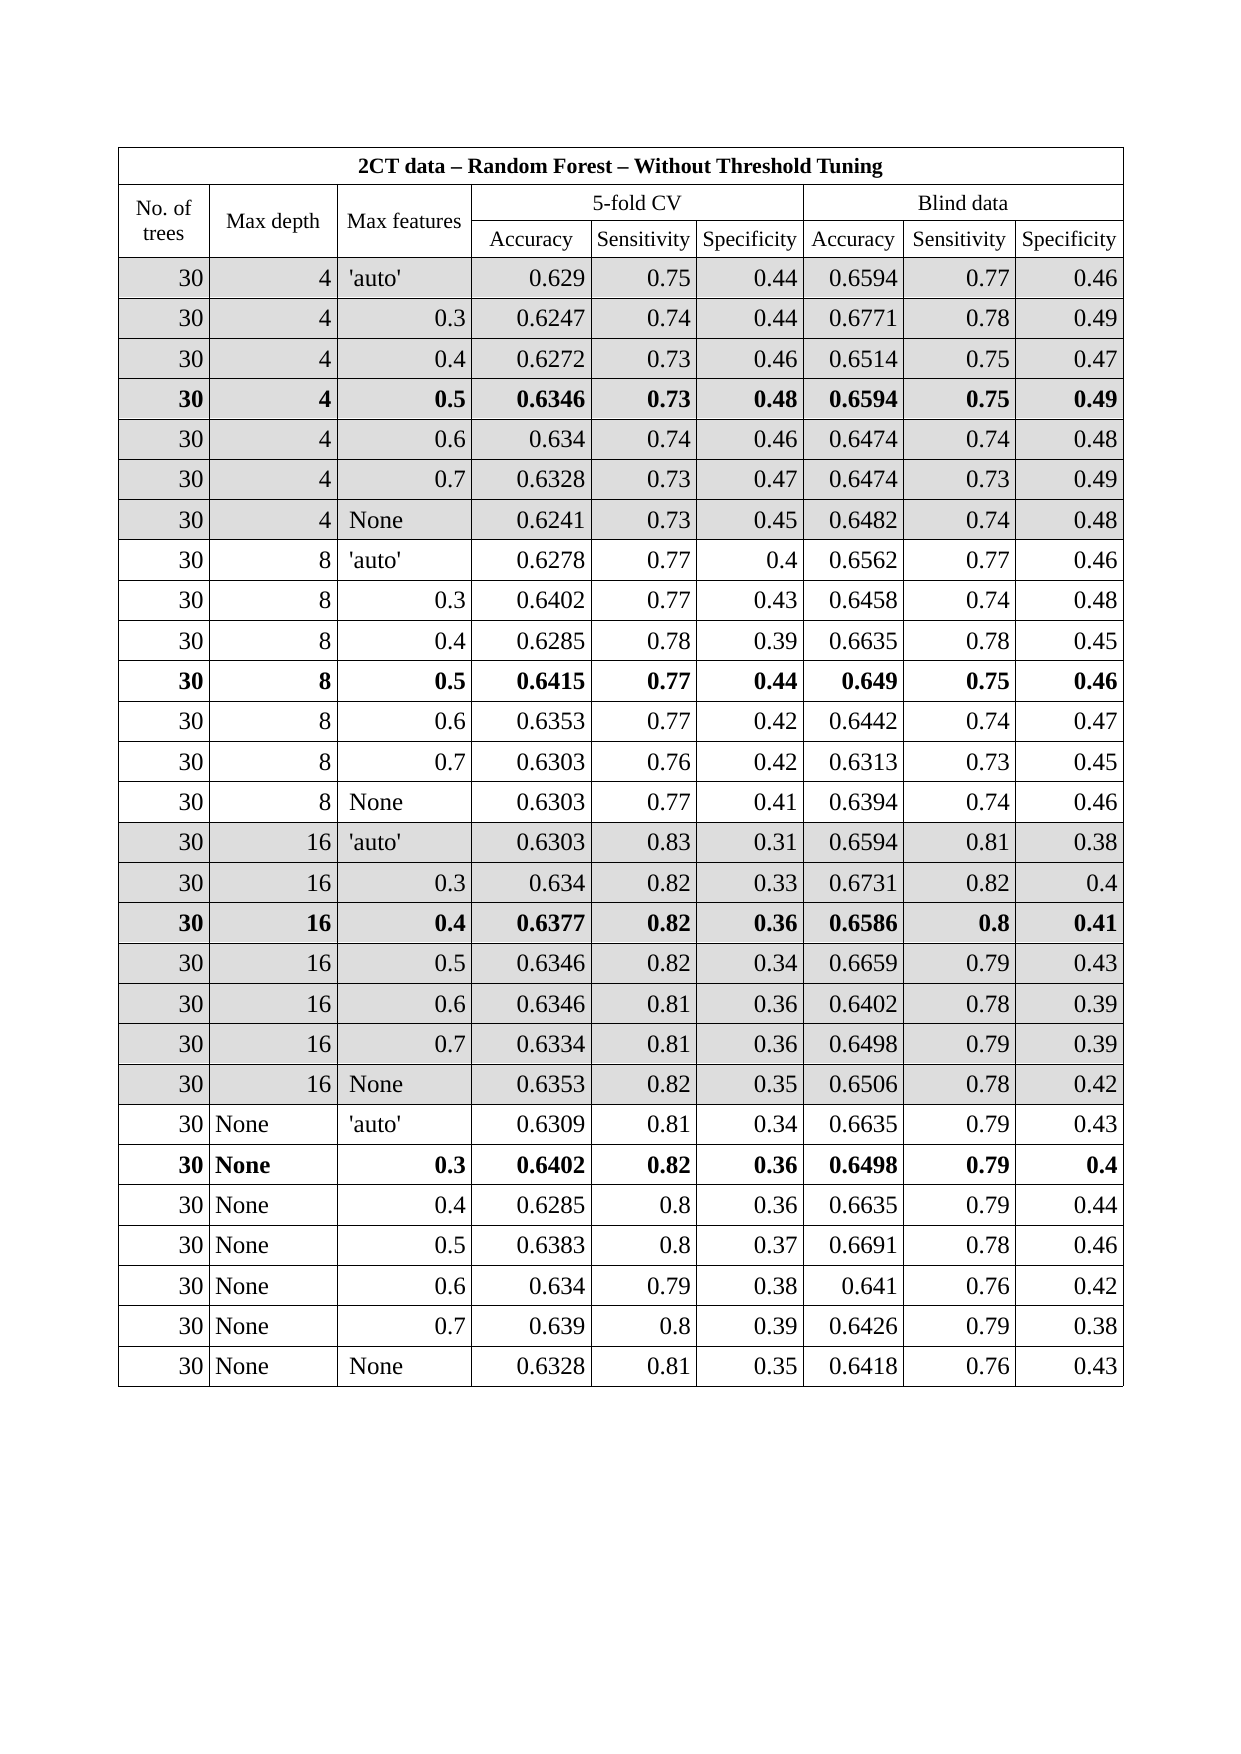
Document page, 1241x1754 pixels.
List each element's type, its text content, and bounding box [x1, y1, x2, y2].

table_cell 30 [119, 702, 209, 741]
table_cell 0.73 [592, 379, 696, 418]
table_cell None [338, 782, 471, 822]
table_cell 0.46 [1016, 258, 1123, 297]
table_cell 0.42 [697, 702, 803, 741]
table_cell 30 [119, 460, 209, 499]
table_cell 0.81 [592, 1105, 696, 1144]
table_cell 0.8 [592, 1185, 696, 1225]
table_header 2CT data – Random Forest – Without Threshold Tuning [119, 148, 1123, 184]
table_cell 0.649 [804, 661, 903, 701]
table_cell 0.4 [697, 540, 803, 580]
table_cell 0.43 [1016, 1347, 1123, 1386]
table_cell Sensitivity [592, 221, 696, 257]
table_cell 0.82 [592, 1065, 696, 1104]
table_cell Accuracy [804, 221, 903, 257]
table_cell 0.6498 [804, 1024, 903, 1063]
table_cell 0.6418 [804, 1347, 903, 1386]
table_cell 0.79 [904, 1145, 1015, 1184]
table_cell 0.36 [697, 903, 803, 942]
table_cell 0.82 [592, 944, 696, 983]
table_cell 4 [210, 339, 337, 378]
table_cell 0.5 [338, 1226, 471, 1265]
table_cell 0.41 [697, 782, 803, 822]
table_cell 0.6402 [804, 984, 903, 1023]
table_cell None [210, 1347, 337, 1386]
table_cell 0.7 [338, 1306, 471, 1346]
table_cell 0.38 [1016, 1306, 1123, 1346]
table_cell 16 [210, 823, 337, 862]
table_cell 0.6377 [472, 903, 591, 942]
table_cell 30 [119, 339, 209, 378]
table_cell 0.82 [904, 863, 1015, 902]
table_cell 0.44 [697, 661, 803, 701]
table_cell Blind data [804, 185, 1123, 220]
table_cell 0.6731 [804, 863, 903, 902]
table_cell 0.39 [1016, 1024, 1123, 1063]
table_cell 0.74 [592, 420, 696, 459]
table_cell 30 [119, 823, 209, 862]
table_cell 30 [119, 299, 209, 338]
table_cell 0.46 [1016, 661, 1123, 701]
table_cell 0.6334 [472, 1024, 591, 1063]
table_cell 0.76 [904, 1347, 1015, 1386]
table_cell 16 [210, 903, 337, 942]
table_cell 0.49 [1016, 379, 1123, 418]
table_cell 4 [210, 460, 337, 499]
table_cell 0.6514 [804, 339, 903, 378]
table_cell 0.36 [697, 1145, 803, 1184]
table_cell 0.5 [338, 944, 471, 983]
table_cell 30 [119, 1145, 209, 1184]
table_cell 4 [210, 420, 337, 459]
table_cell 0.49 [1016, 299, 1123, 338]
table_cell 0.76 [904, 1266, 1015, 1305]
table_cell 0.3 [338, 581, 471, 620]
table_cell 30 [119, 581, 209, 620]
table_cell 0.77 [904, 258, 1015, 297]
table_cell 0.47 [1016, 339, 1123, 378]
table_cell Specificity [1016, 221, 1123, 257]
table_cell 0.39 [697, 621, 803, 660]
table_cell 0.6498 [804, 1145, 903, 1184]
table_cell 0.7 [338, 460, 471, 499]
table_cell 0.77 [592, 581, 696, 620]
table_cell 0.634 [472, 863, 591, 902]
table_cell 0.4 [1016, 863, 1123, 902]
table_cell 'auto' [338, 823, 471, 862]
table_cell 0.46 [1016, 1226, 1123, 1265]
table_cell 0.35 [697, 1065, 803, 1104]
table_cell 0.78 [904, 299, 1015, 338]
table_cell 0.79 [904, 1306, 1015, 1346]
table_cell 0.3 [338, 863, 471, 902]
table_cell Max depth [210, 185, 337, 257]
table_cell 0.73 [592, 460, 696, 499]
table_cell 0.74 [904, 702, 1015, 741]
table_cell 0.77 [592, 540, 696, 580]
table_cell None [210, 1266, 337, 1305]
table_cell 0.8 [592, 1306, 696, 1346]
table_cell 0.73 [592, 339, 696, 378]
table_cell Max features [338, 185, 471, 257]
table_cell 30 [119, 379, 209, 418]
table_cell 0.6562 [804, 540, 903, 580]
table_cell 0.77 [904, 540, 1015, 580]
table_cell 8 [210, 702, 337, 741]
table_cell No. of trees [119, 185, 209, 257]
table_cell 0.6328 [472, 1347, 591, 1386]
table_cell 0.6594 [804, 823, 903, 862]
table_cell 0.74 [904, 782, 1015, 822]
table_cell 0.6442 [804, 702, 903, 741]
table_cell 0.6303 [472, 742, 591, 781]
table_cell 0.6241 [472, 500, 591, 539]
table_cell 0.6594 [804, 258, 903, 297]
table_cell 0.7 [338, 1024, 471, 1063]
table_cell 0.6 [338, 1266, 471, 1305]
table_cell 0.42 [1016, 1065, 1123, 1104]
table_cell 0.43 [1016, 1105, 1123, 1144]
table_cell 0.629 [472, 258, 591, 297]
table_cell 0.37 [697, 1226, 803, 1265]
table_cell 0.46 [697, 339, 803, 378]
table_cell 0.79 [904, 944, 1015, 983]
table_cell 0.6771 [804, 299, 903, 338]
table_cell 30 [119, 420, 209, 459]
table_cell None [210, 1306, 337, 1346]
table_cell 0.48 [1016, 500, 1123, 539]
table_cell 0.44 [1016, 1185, 1123, 1225]
table_cell 0.44 [697, 299, 803, 338]
table_cell 30 [119, 621, 209, 660]
table_cell 0.6313 [804, 742, 903, 781]
table_cell 0.6659 [804, 944, 903, 983]
table_cell 0.46 [1016, 540, 1123, 580]
table_cell 30 [119, 742, 209, 781]
table_cell 30 [119, 1266, 209, 1305]
table_cell 0.81 [592, 1347, 696, 1386]
table_cell 0.45 [1016, 621, 1123, 660]
table_cell 8 [210, 540, 337, 580]
table_cell 0.5 [338, 661, 471, 701]
table_cell 16 [210, 1065, 337, 1104]
table_cell 0.78 [904, 1226, 1015, 1265]
table_cell 0.42 [1016, 1266, 1123, 1305]
table_cell 0.6346 [472, 984, 591, 1023]
table_cell 0.6474 [804, 460, 903, 499]
table_cell 0.634 [472, 420, 591, 459]
table_cell 0.81 [592, 1024, 696, 1063]
table_cell 0.74 [592, 299, 696, 338]
table_cell 0.46 [1016, 782, 1123, 822]
table_cell 30 [119, 1226, 209, 1265]
table_cell 0.6346 [472, 944, 591, 983]
table_cell 0.6402 [472, 581, 591, 620]
table_cell 0.34 [697, 944, 803, 983]
table_cell 0.78 [904, 1065, 1015, 1104]
table_cell 16 [210, 1024, 337, 1063]
table_cell 0.3 [338, 299, 471, 338]
table_cell 0.6635 [804, 1105, 903, 1144]
table_cell 0.74 [904, 420, 1015, 459]
table_cell 0.6247 [472, 299, 591, 338]
table_cell 0.6303 [472, 823, 591, 862]
table_cell 0.6272 [472, 339, 591, 378]
table_cell 30 [119, 661, 209, 701]
table_cell 0.34 [697, 1105, 803, 1144]
table_cell 0.82 [592, 903, 696, 942]
table_cell Sensitivity [904, 221, 1015, 257]
table_cell 8 [210, 782, 337, 822]
table_cell 0.47 [697, 460, 803, 499]
table_cell 0.82 [592, 1145, 696, 1184]
table_cell 16 [210, 863, 337, 902]
table_cell 0.6458 [804, 581, 903, 620]
table_cell 0.6594 [804, 379, 903, 418]
table_cell 0.45 [697, 500, 803, 539]
table_cell 4 [210, 500, 337, 539]
table_cell 4 [210, 299, 337, 338]
table_cell 30 [119, 944, 209, 983]
table_cell 0.8 [904, 903, 1015, 942]
table_cell 0.77 [592, 661, 696, 701]
table_cell 0.36 [697, 984, 803, 1023]
table_cell 0.49 [1016, 460, 1123, 499]
table_cell 0.6353 [472, 702, 591, 741]
table_cell 0.7 [338, 742, 471, 781]
table_cell 0.4 [338, 903, 471, 942]
table_cell 16 [210, 944, 337, 983]
table_cell 0.39 [697, 1306, 803, 1346]
table_cell 0.77 [592, 702, 696, 741]
table_cell Specificity [697, 221, 803, 257]
table_cell 0.6328 [472, 460, 591, 499]
table_cell 0.82 [592, 863, 696, 902]
table_cell 0.8 [592, 1226, 696, 1265]
table_cell 0.33 [697, 863, 803, 902]
table_cell Accuracy [472, 221, 591, 257]
table_cell 0.48 [1016, 420, 1123, 459]
table_cell 0.44 [697, 258, 803, 297]
table_cell 8 [210, 742, 337, 781]
table_cell None [210, 1185, 337, 1225]
table_cell 0.35 [697, 1347, 803, 1386]
table_cell 0.41 [1016, 903, 1123, 942]
table_cell 0.46 [697, 420, 803, 459]
table_cell 0.6474 [804, 420, 903, 459]
table_cell 0.6 [338, 420, 471, 459]
table_cell 0.83 [592, 823, 696, 862]
table_cell 0.78 [904, 984, 1015, 1023]
table_cell 4 [210, 258, 337, 297]
table_cell 0.4 [338, 621, 471, 660]
table_cell 0.43 [697, 581, 803, 620]
table_cell 0.6394 [804, 782, 903, 822]
table_cell 0.38 [697, 1266, 803, 1305]
table_cell 0.45 [1016, 742, 1123, 781]
table_cell 30 [119, 500, 209, 539]
table_cell 30 [119, 258, 209, 297]
table_cell 0.42 [697, 742, 803, 781]
table_cell 0.6309 [472, 1105, 591, 1144]
table_cell 0.6482 [804, 500, 903, 539]
table_cell 0.47 [1016, 702, 1123, 741]
table_cell 5-fold CV [472, 185, 803, 220]
table_cell 0.81 [904, 823, 1015, 862]
table_cell 4 [210, 379, 337, 418]
table_cell 0.6 [338, 984, 471, 1023]
table_cell 0.6635 [804, 621, 903, 660]
table_cell None [210, 1145, 337, 1184]
table_cell 0.73 [904, 460, 1015, 499]
table_cell 0.4 [1016, 1145, 1123, 1184]
table_cell 0.6285 [472, 1185, 591, 1225]
table_cell 0.4 [338, 1185, 471, 1225]
table_cell 0.5 [338, 379, 471, 418]
table_cell 0.74 [904, 500, 1015, 539]
table_cell 0.6402 [472, 1145, 591, 1184]
table_cell 0.6278 [472, 540, 591, 580]
table_cell 0.634 [472, 1266, 591, 1305]
table_cell 0.6415 [472, 661, 591, 701]
table_cell 0.36 [697, 1185, 803, 1225]
table_cell 0.3 [338, 1145, 471, 1184]
table_cell 0.6353 [472, 1065, 591, 1104]
table_cell 0.4 [338, 339, 471, 378]
table_cell 0.6303 [472, 782, 591, 822]
table_cell 16 [210, 984, 337, 1023]
table_cell 0.6285 [472, 621, 591, 660]
table_cell 0.36 [697, 1024, 803, 1063]
table_cell 0.641 [804, 1266, 903, 1305]
table_cell 0.79 [592, 1266, 696, 1305]
table_cell 0.6691 [804, 1226, 903, 1265]
table_cell 30 [119, 540, 209, 580]
table_cell 8 [210, 661, 337, 701]
table_cell 30 [119, 1024, 209, 1063]
table_cell 0.73 [904, 742, 1015, 781]
table_cell 30 [119, 984, 209, 1023]
table_cell 0.75 [904, 661, 1015, 701]
table_cell 0.6346 [472, 379, 591, 418]
table_cell 0.79 [904, 1105, 1015, 1144]
table_cell None [338, 1347, 471, 1386]
table_cell 0.31 [697, 823, 803, 862]
table_cell 0.38 [1016, 823, 1123, 862]
table_cell 0.6506 [804, 1065, 903, 1104]
table_cell 0.75 [904, 339, 1015, 378]
table_cell 0.6586 [804, 903, 903, 942]
table_cell 0.75 [904, 379, 1015, 418]
table_cell 30 [119, 863, 209, 902]
table_cell 0.81 [592, 984, 696, 1023]
table_cell 0.79 [904, 1024, 1015, 1063]
table_cell 8 [210, 581, 337, 620]
table_cell 30 [119, 1065, 209, 1104]
table_cell 0.79 [904, 1185, 1015, 1225]
table_cell 30 [119, 1105, 209, 1144]
table_cell 'auto' [338, 1105, 471, 1144]
table_cell 0.6 [338, 702, 471, 741]
table_cell None [210, 1226, 337, 1265]
table_cell 30 [119, 1185, 209, 1225]
table_cell 'auto' [338, 258, 471, 297]
table_cell 0.6383 [472, 1226, 591, 1265]
table_cell 0.76 [592, 742, 696, 781]
table_cell 30 [119, 782, 209, 822]
table_cell 0.48 [1016, 581, 1123, 620]
table_cell 0.639 [472, 1306, 591, 1346]
table_cell 0.78 [592, 621, 696, 660]
table_cell None [210, 1105, 337, 1144]
table_cell 0.6426 [804, 1306, 903, 1346]
table_cell 0.6635 [804, 1185, 903, 1225]
table_cell 'auto' [338, 540, 471, 580]
table_cell 0.73 [592, 500, 696, 539]
table_cell 0.48 [697, 379, 803, 418]
table_cell None [338, 500, 471, 539]
table_cell 0.75 [592, 258, 696, 297]
table_cell 0.43 [1016, 944, 1123, 983]
table_cell 0.78 [904, 621, 1015, 660]
table_cell 0.77 [592, 782, 696, 822]
table_cell 30 [119, 1347, 209, 1386]
table_cell 8 [210, 621, 337, 660]
table_cell 0.39 [1016, 984, 1123, 1023]
table_cell 0.74 [904, 581, 1015, 620]
table_cell 30 [119, 1306, 209, 1346]
table_cell None [338, 1065, 471, 1104]
table_cell 30 [119, 903, 209, 942]
